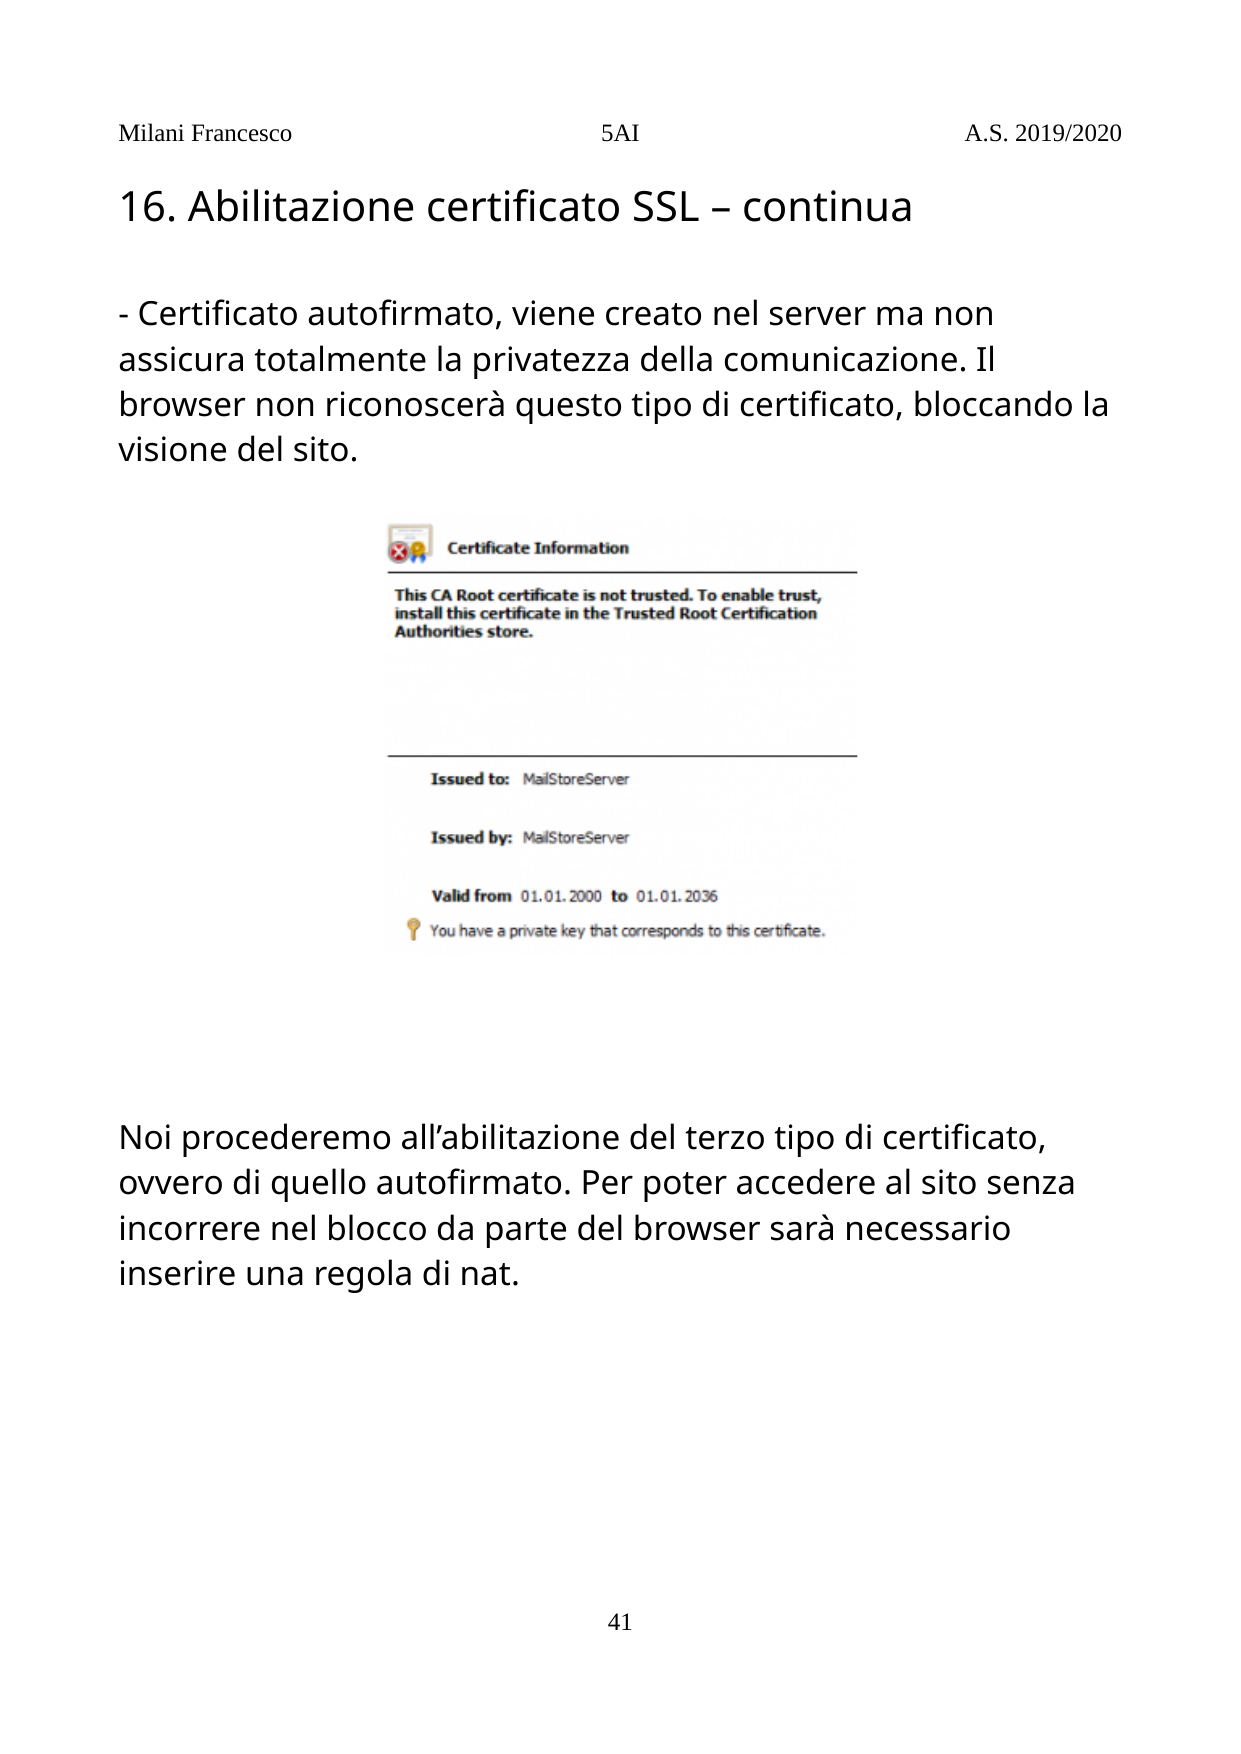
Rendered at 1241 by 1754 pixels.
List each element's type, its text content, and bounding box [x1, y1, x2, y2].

picture [382, 514, 858, 957]
text Noi procederemo all’abilitazione del terzo tipo di certificato, ovvero di quello autofirmato. Per poter accedere al sito senza incorrere nel blocco da parte del browser sarà necessario inserire una regola di nat. [118, 1113, 1122, 1295]
text - Certificato autofirmato, viene creato nel server ma non assicura totalmente la privatezza della comunicazione. Il browser non riconoscerà questo tipo di certificato, bloccando la visione del sito. [118, 290, 1122, 472]
text 16. Abilitazione certificato SSL – continua [118, 176, 1122, 233]
